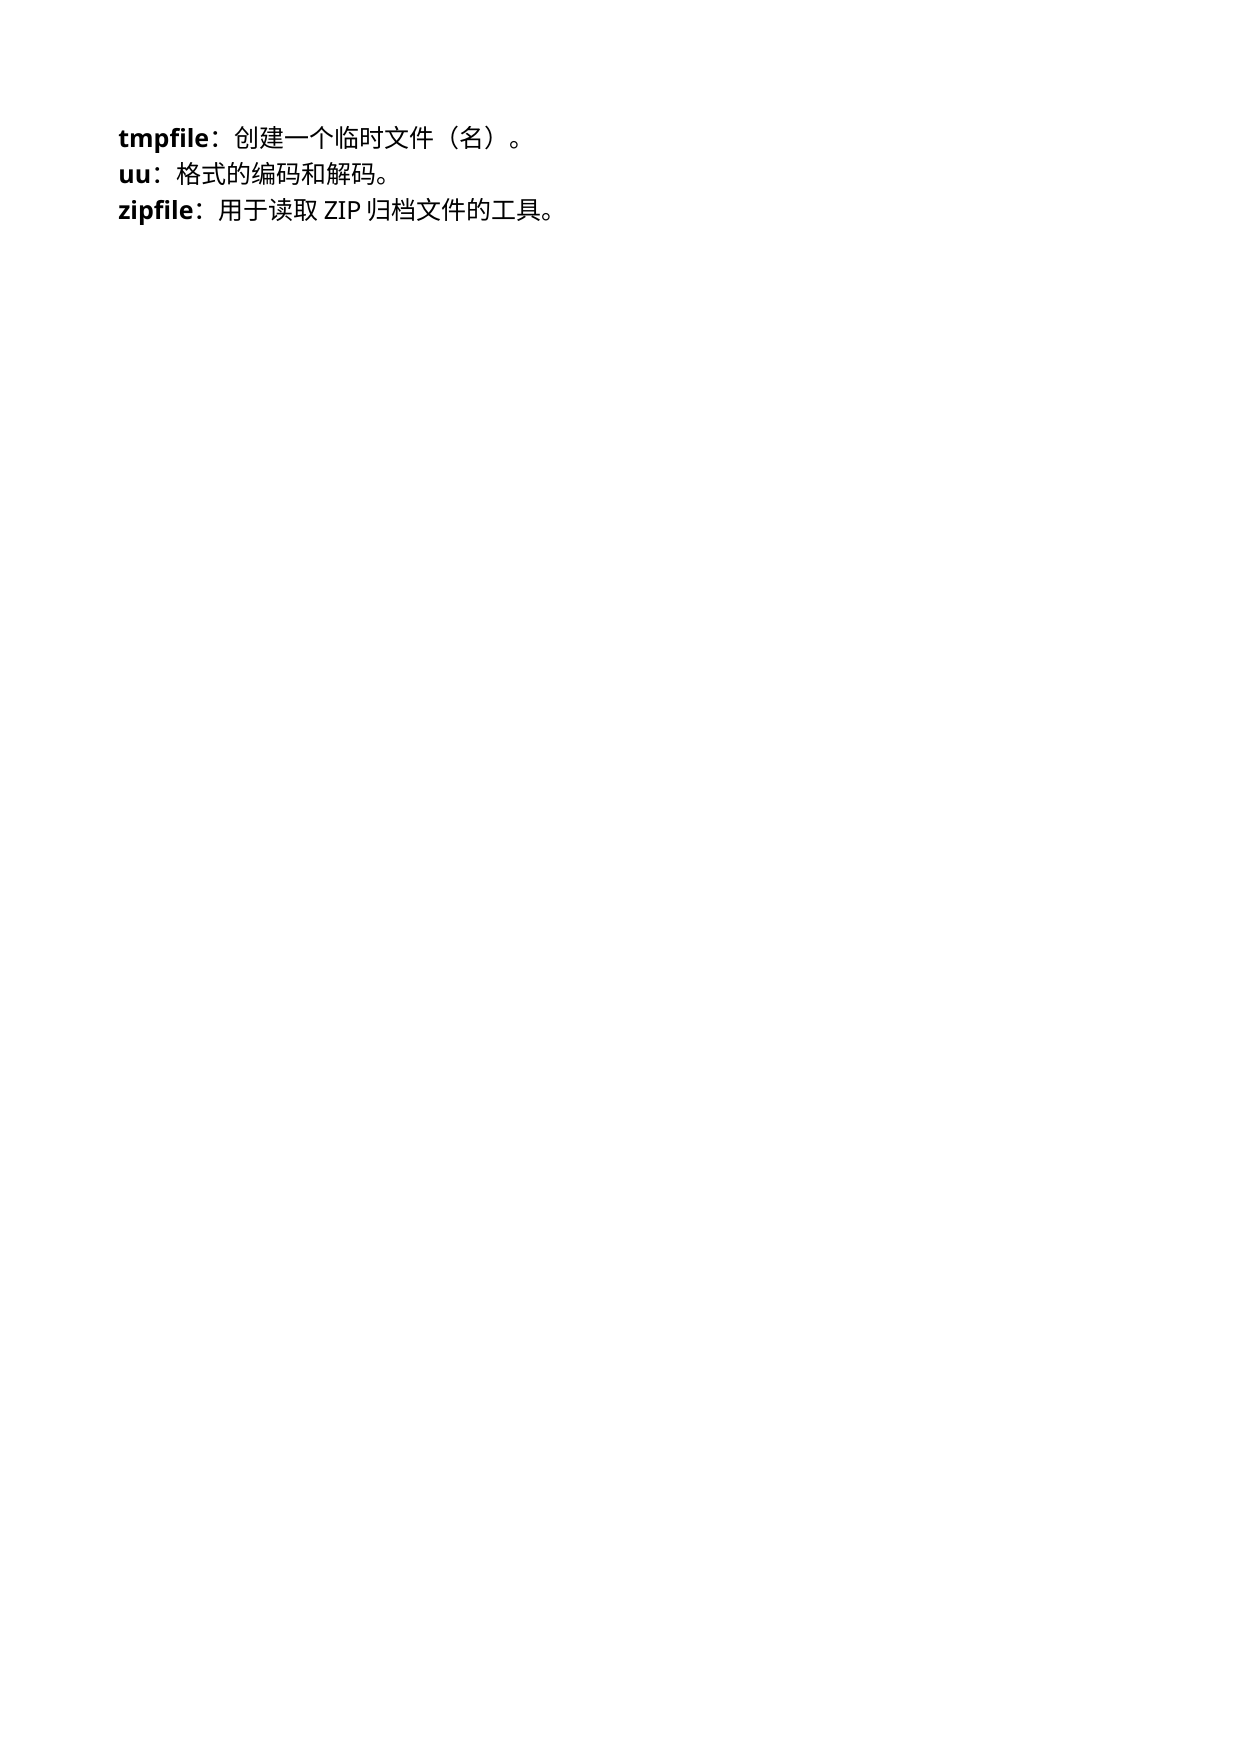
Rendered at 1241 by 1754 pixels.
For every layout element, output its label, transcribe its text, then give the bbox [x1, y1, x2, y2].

text zipfile：用于读取ZIP归档文件的工具。 [118, 191, 1122, 227]
text uu：格式的编码和解码。 [118, 154, 1122, 191]
text tmpfile：创建一个临时文件（名）。 [118, 118, 1122, 154]
